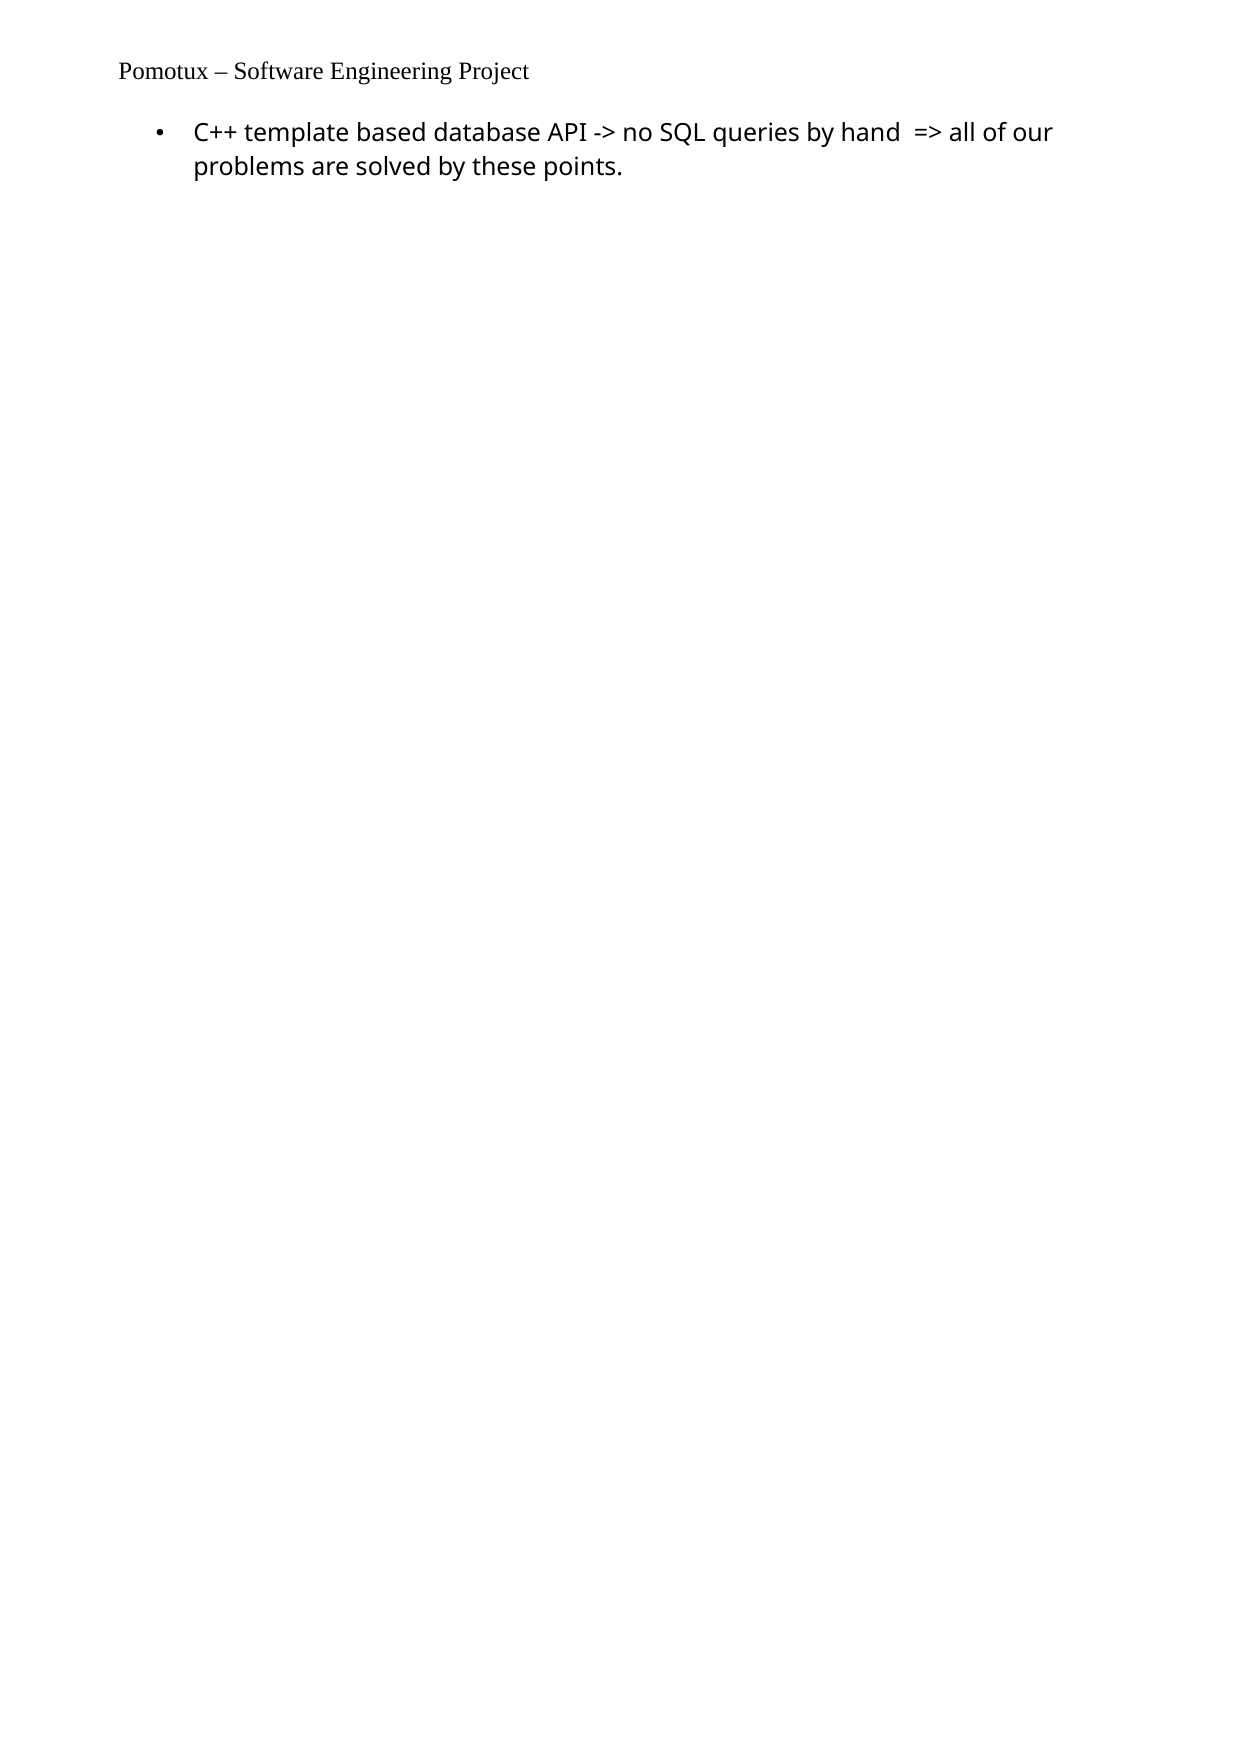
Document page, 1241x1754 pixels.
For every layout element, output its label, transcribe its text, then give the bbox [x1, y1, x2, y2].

list C++ template based database API -> no SQL queries by hand => all of our problems are solved by these points. [156, 114, 1122, 183]
